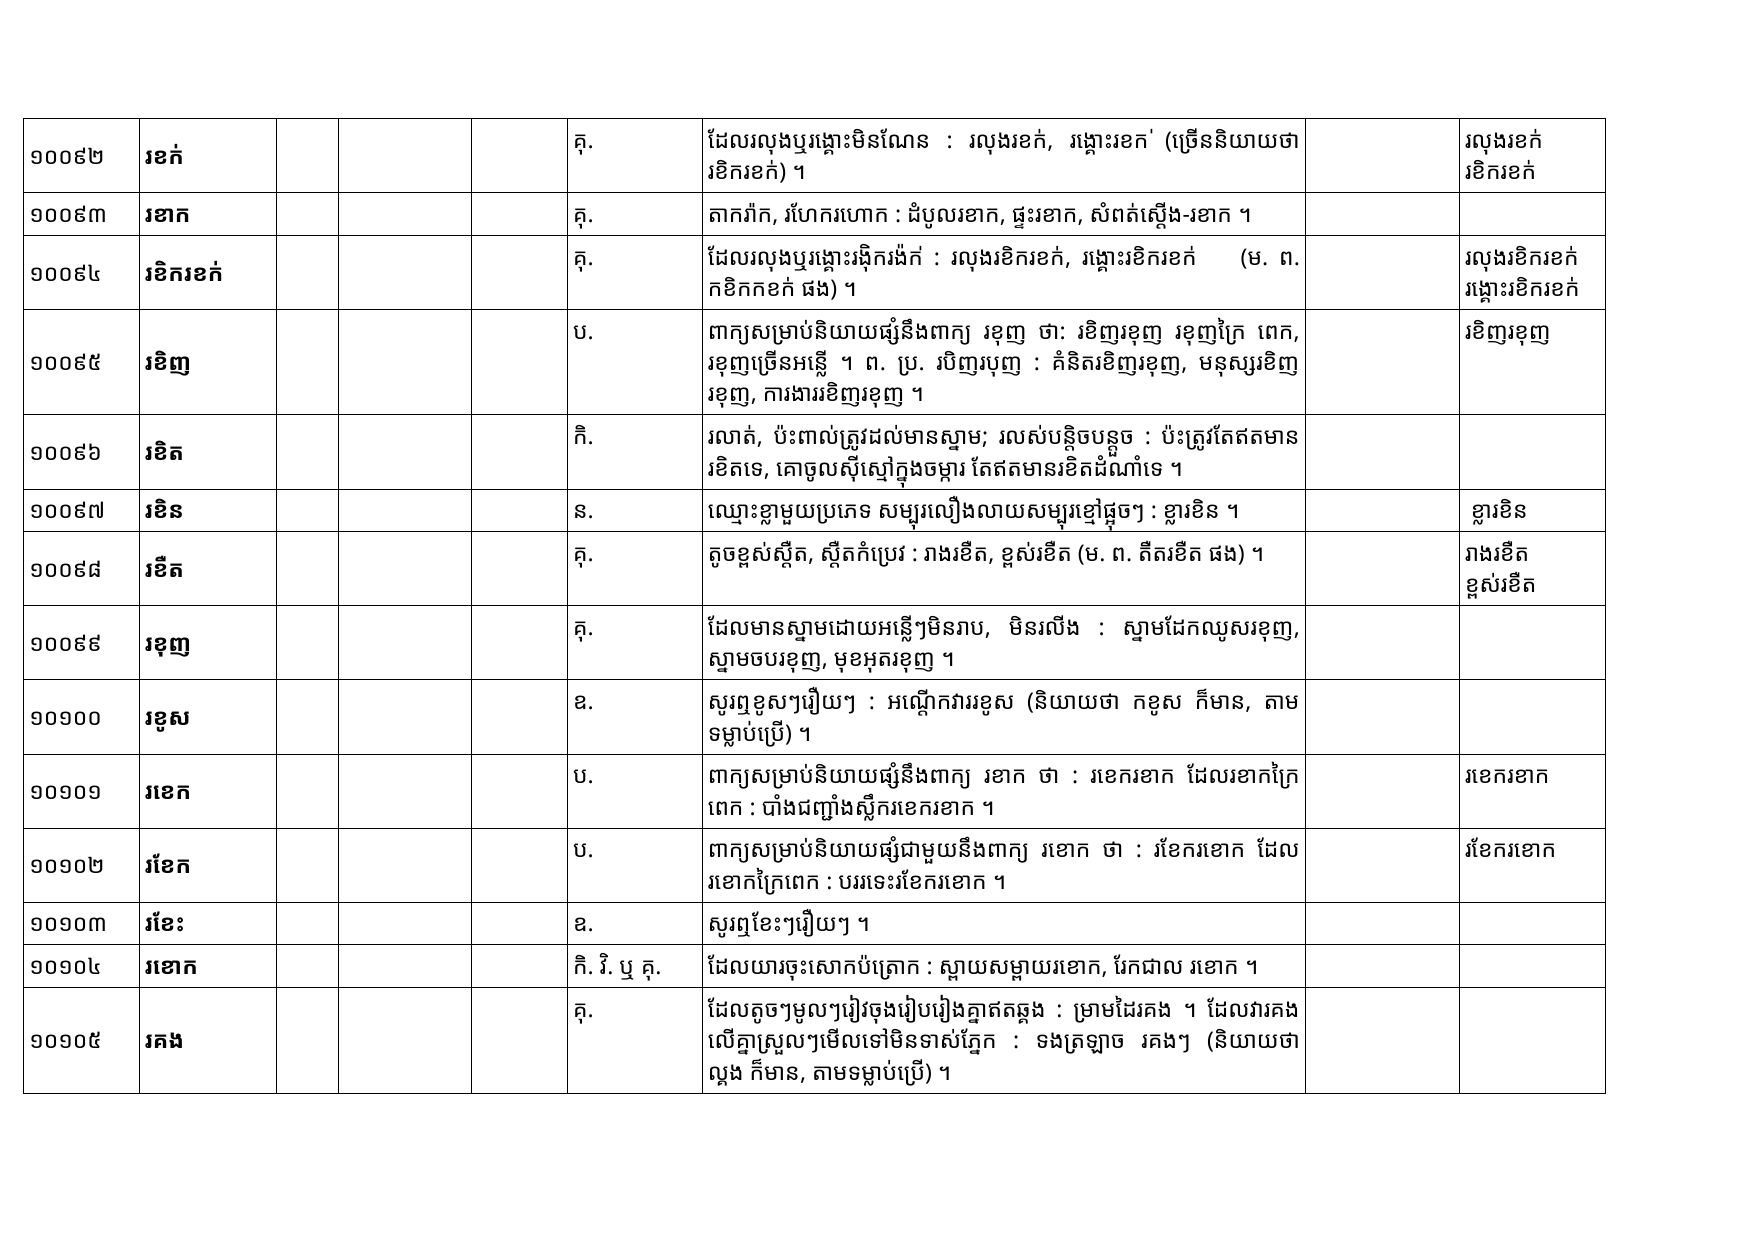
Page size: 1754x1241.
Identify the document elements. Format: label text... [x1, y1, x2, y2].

table_cell [1460, 606, 1605, 679]
table_cell [472, 236, 567, 309]
table_cell [1306, 236, 1459, 309]
table_cell [339, 310, 471, 414]
table_cell រលាត់, ប៉ះ​ពាល់​ត្រូវ​ដល់​មាន​ស្នាម; រលស់​បន្តិច​បន្តួច : ប៉ះ​ត្រូវ​តែ​ឥត​មាន​រខិត​ទេ, គោ​ចូល​ស៊ី​ស្មៅ​ក្នុង​ចម្ការ តែ​ឥត​មាន​រខិត​ដំណាំ​ទេ ។ [703, 415, 1305, 488]
table_cell ១០០៩៧ [24, 490, 139, 531]
table_cell [277, 193, 338, 235]
table_cell [277, 236, 338, 309]
table_cell រខាក [140, 193, 276, 235]
table_cell [1306, 945, 1459, 987]
table_cell [277, 119, 338, 192]
table_cell ដែល​មាន​ស្នាម​ដោយ​អន្លើ​ៗ​មិន​រាប, មិន​រលីង : ស្នាម​ដែក​ឈូស​រខុញ, ស្នាម​ចប​រខុញ, មុខ​អុត​រខុញ ។ [703, 606, 1305, 679]
table_cell រគង [140, 988, 276, 1092]
table_cell ប. [568, 310, 702, 414]
table_cell ១០០៩៥ [24, 310, 139, 414]
table_cell រខេក​រខាក [1460, 755, 1605, 827]
table_cell [472, 310, 567, 414]
table_cell [1306, 903, 1459, 944]
table_cell [1306, 310, 1459, 414]
table_cell [472, 193, 567, 235]
table_cell [472, 415, 567, 488]
table_cell រខិត [140, 415, 276, 488]
table_cell ឧ. [568, 903, 702, 944]
table_cell ១០១០០ [24, 680, 139, 753]
table_cell [1460, 193, 1605, 235]
table_cell [1460, 415, 1605, 488]
table_cell [472, 988, 567, 1092]
table_cell រខែក [140, 829, 276, 902]
table_cell [277, 988, 338, 1092]
table_cell គុ. [568, 236, 702, 309]
table_cell [277, 829, 338, 902]
table_cell [339, 606, 471, 679]
table_cell រាង​រខឺត ខ្ពស់​រខឺត [1460, 532, 1605, 605]
table_cell រខឺត [140, 532, 276, 605]
table_cell [339, 945, 471, 987]
table_cell [472, 945, 567, 987]
table_cell [1306, 755, 1459, 827]
table_cell រខូស [140, 680, 276, 753]
table_cell ១០០៩៨ [24, 532, 139, 605]
table_cell គុ. [568, 532, 702, 605]
table_cell ដែល​រលុង​ឬ​រង្គោះ​មិន​ណែន : រលុង​រខក់, រង្គោះ​រខក់ (ច្រើន​និយាយ​ថា រខិក​រខក់) ។ [703, 119, 1305, 192]
table_cell រខក់ [140, 119, 276, 192]
table_cell រខិន [140, 490, 276, 531]
table_cell [277, 532, 338, 605]
table_cell [339, 193, 471, 235]
table_cell [472, 829, 567, 902]
table_cell [1306, 119, 1459, 192]
table_cell ដែល​រលុង​ឬ​រង្គោះ​រង៉ិក​រង៉ក់ : រលុង​រខិក​រខក់, រង្គោះ​រខិក​រខក់ (ម. ព. កខិក​កខក់ ផង) ។ [703, 236, 1305, 309]
table_cell ១០១០៣ [24, 903, 139, 944]
table_cell [472, 680, 567, 753]
table_cell [472, 606, 567, 679]
table_cell [1306, 490, 1459, 531]
table_cell រខិករខក់ [140, 236, 276, 309]
table_cell រខែក​រខោក [1460, 829, 1605, 902]
table_cell រខិញ [140, 310, 276, 414]
table_cell [472, 490, 567, 531]
table_cell [1306, 193, 1459, 235]
table_cell [339, 680, 471, 753]
table_cell គុ. [568, 988, 702, 1092]
table_cell ឧ. [568, 680, 702, 753]
table_cell កិ. [568, 415, 702, 488]
table_cell [339, 755, 471, 827]
table_cell សូរ​ឮ​ខូស​ៗ​រឿយ​ៗ : អណ្តើក​វារ​រខូស (និយាយ​ថា កខូស ក៏​មាន, តាម​ទម្លាប់​ប្រើ) ។ [703, 680, 1305, 753]
table_cell [339, 236, 471, 309]
table_cell ១០១០១ [24, 755, 139, 827]
table_cell ពាក្យ​សម្រាប់​និយាយ​ផ្សំ​នឹង​ពាក្យ រខុញ ថា: រខិញ​រខុញ រខុញ​ក្រៃ ពេក, រខុញ​ច្រើន​អន្លើ ។ ព. ប្រ. របិញ​របុញ : គំនិត​រខិញ​រខុញ, មនុស្ស​រខិញ​រខុញ, ការ​ងារ​រខិញ​រខុញ ។ [703, 310, 1305, 414]
table_cell [277, 310, 338, 414]
table_cell រខោក [140, 945, 276, 987]
table_cell រខុញ [140, 606, 276, 679]
table_cell [1460, 945, 1605, 987]
table_cell [277, 755, 338, 827]
table_cell ដែល​យារ​ចុះ​សោក​ប៉ត្រោក : ស្ពាយ​សម្ពាយ​រខោក, រែក​ជាល​ រខោក ។ [703, 945, 1305, 987]
table_cell [277, 490, 338, 531]
table_cell សូរ​ឮ​ខែះ​ៗ​រឿយ​ៗ ។ [703, 903, 1305, 944]
table_cell ពាក្យ​សម្រាប់​និយាយ​ផ្សំ​នឹង​ពាក្យ រខាក ថា : រខេក​រខាក ដែល​រខាក​ក្រៃ​ពេក : បាំង​ជញ្ជាំង​ស្លឹក​រខេក​រខាក ។ [703, 755, 1305, 827]
table_cell រលុង​រខក់ រខិក​រខក់ [1460, 119, 1605, 192]
table_cell [472, 119, 567, 192]
table_cell រខេក [140, 755, 276, 827]
table_cell ១០០៩៦ [24, 415, 139, 488]
table_cell រខិញ​រខុញ [1460, 310, 1605, 414]
table_cell [277, 415, 338, 488]
table_cell [277, 606, 338, 679]
table_cell [339, 490, 471, 531]
table_cell គុ. [568, 606, 702, 679]
table_cell ១០០៩៩ [24, 606, 139, 679]
table_cell ប. [568, 829, 702, 902]
table_cell [1306, 680, 1459, 753]
table_cell [1460, 988, 1605, 1092]
table_cell [1460, 680, 1605, 753]
table_cell ១០១០៤ [24, 945, 139, 987]
table_cell [472, 903, 567, 944]
table_cell [277, 680, 338, 753]
table_cell [277, 903, 338, 944]
table_cell [339, 988, 471, 1092]
table_cell ១០០៩៤ [24, 236, 139, 309]
table_cell ន. [568, 490, 702, 531]
table_cell [1460, 903, 1605, 944]
table_cell ពាក្យ​សម្រាប់​និយាយ​ផ្សំ​ជា​មួយ​នឹង​ពាក្យ រខោក ថា : រខែក​រខោក ដែល​រខោក​ក្រៃ​ពេក : បរ​រទេះ​រខែក​រខោក ។ [703, 829, 1305, 902]
table_cell តូច​ខ្ពស់​ស្តឺត, ស្តឺត​កំប្រេវ : រាង​រខឺត, ខ្ពស់​រខឺត (ម. ព. តឺត​រខឺត ផង) ។ [703, 532, 1305, 605]
table_cell ខ្លា​រខិន [1460, 490, 1605, 531]
table_cell [339, 532, 471, 605]
table_cell [1306, 829, 1459, 902]
table_cell គុ. [568, 119, 702, 192]
table_cell តាករ៉ាក, រហែក​រហោក : ដំបូល​រខាក, ផ្ទះ​រខាក, សំពត់​ស្តើង-រខាក ។ [703, 193, 1305, 235]
table_cell [277, 945, 338, 987]
table_cell ប. [568, 755, 702, 827]
table_cell [472, 532, 567, 605]
table_cell [1306, 606, 1459, 679]
table_cell [339, 119, 471, 192]
table_cell [1306, 988, 1459, 1092]
table_cell គុ. [568, 193, 702, 235]
table_cell [1306, 532, 1459, 605]
table_cell ១០០៩៣ [24, 193, 139, 235]
table_cell ១០០៩២ [24, 119, 139, 192]
table_cell ឈ្មោះ​ខ្លា​មួយ​ប្រភេទ សម្បុរ​លឿង​លាយ​សម្បុរ​ខ្មៅ​ផ្អុច​ៗ : ខ្លា​រខិន ។ [703, 490, 1305, 531]
table_cell [339, 829, 471, 902]
table_cell [1306, 415, 1459, 488]
table_cell [472, 755, 567, 827]
table_cell រលុង​រខិក​រខក់ រង្គោះ​រខិក​រខក់ [1460, 236, 1605, 309]
table_cell ១០១០២ [24, 829, 139, 902]
table_cell ដែល​តូច​ៗ​មូល​ៗ​រៀវ​ចុង​រៀប​រៀង​គ្នា​ឥត​ឆ្គង : ម្រាម​ដៃ​រគង ។ ដែល​វា​រគង​លើ​គ្នា​ស្រួល​ៗ​មើល​ទៅ​មិន​ទាស់​ភ្នែក : ទង​ត្រឡាច​ រគង​ៗ (និយាយ​ថា ល្គង ក៏​មាន, តាម​ទម្លាប់​ប្រើ) ។ [703, 988, 1305, 1092]
table_cell រខែះ [140, 903, 276, 944]
table_cell [339, 903, 471, 944]
table_cell [339, 415, 471, 488]
table_cell កិ. វិ. ឬ គុ. [568, 945, 702, 987]
table_cell ១០១០៥ [24, 988, 139, 1092]
